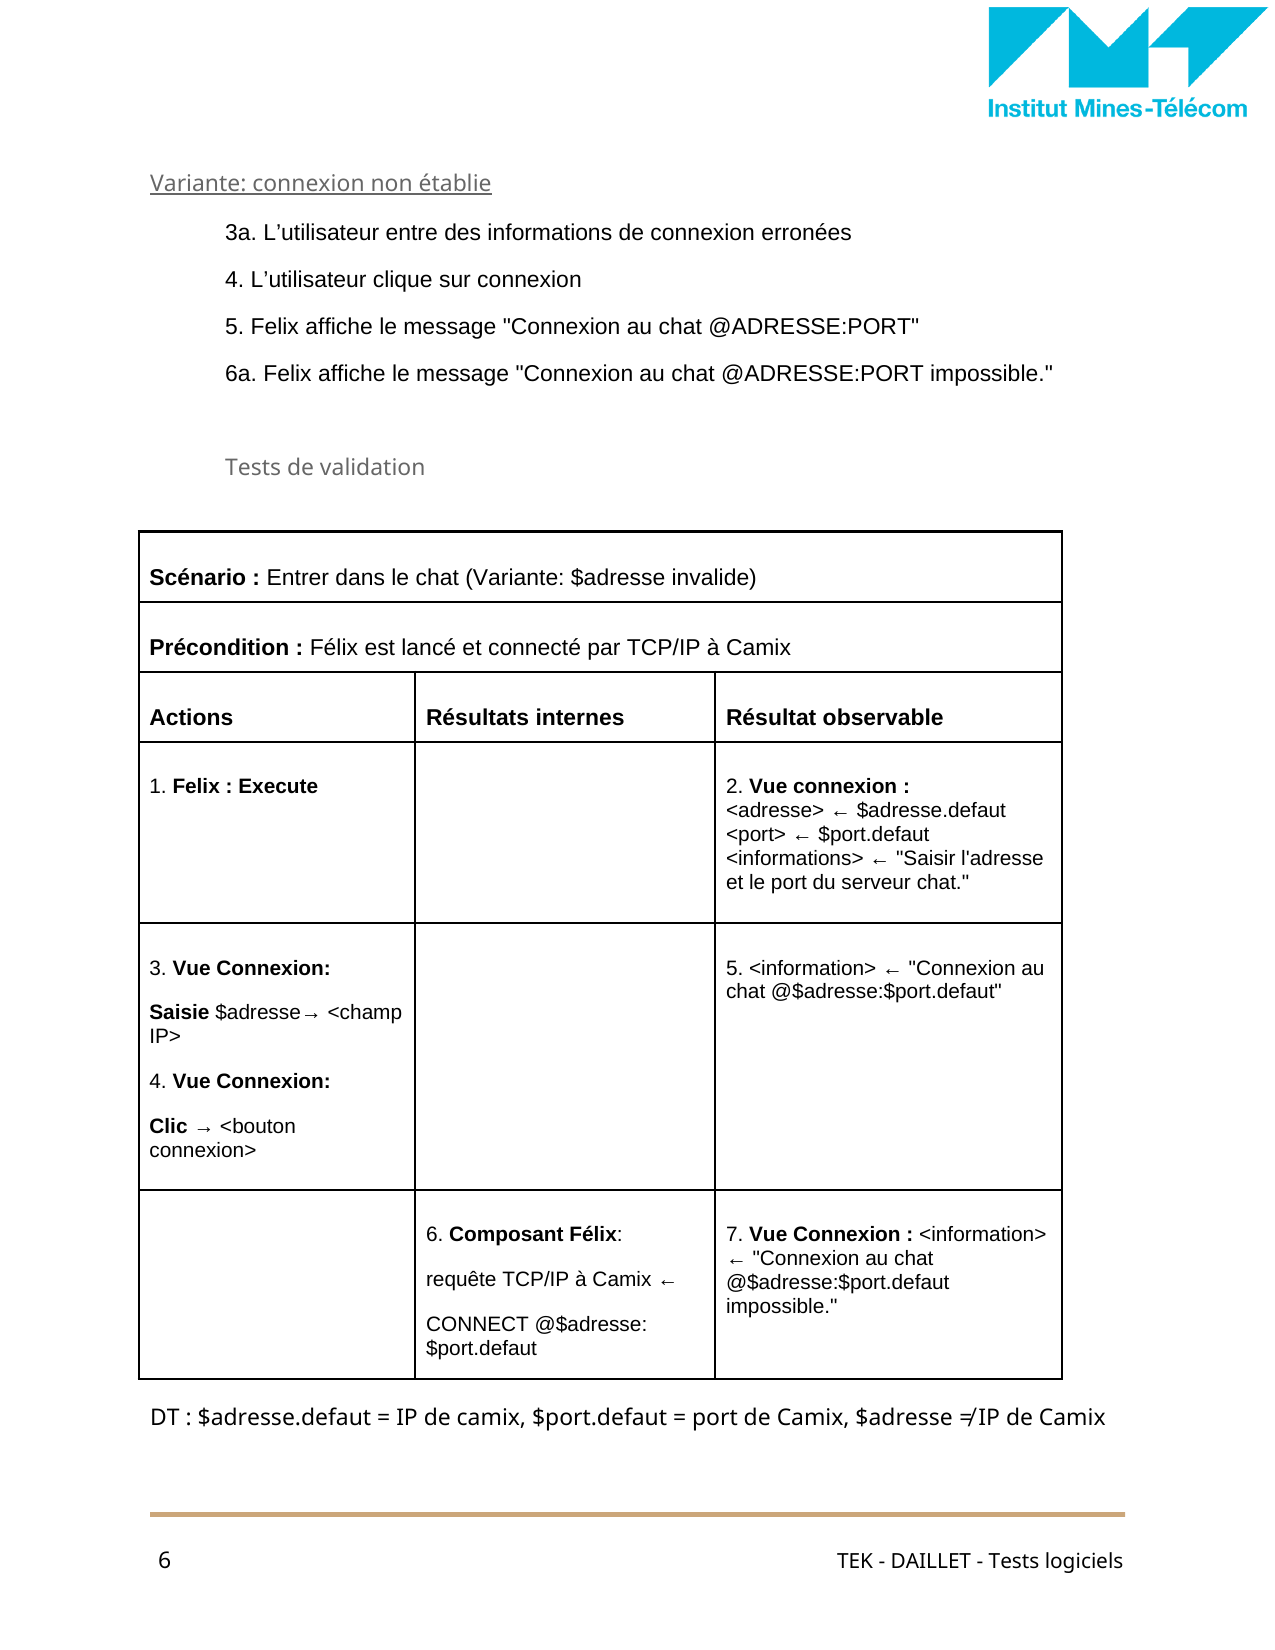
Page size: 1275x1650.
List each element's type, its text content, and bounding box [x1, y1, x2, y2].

subtitle Variante: connexion non établie [150, 167, 1125, 198]
table_cell 1. Felix : Execute [140, 743, 414, 922]
text 6a. Felix affiche le message "Connexion au chat @ADRESSE:PORT impossible." [150, 360, 1125, 387]
table_cell 3. Vue Connexion: Saisie $adresse→ <champ IP> 4. Vue Connexion: Clic → <bouton connexion> [140, 924, 414, 1189]
picture [150, 1512, 1125, 1517]
table_cell Précondition : Félix est lancé et connecté par TCP/IP à Camix [140, 603, 1061, 671]
table_cell 6. Composant Félix: requête TCP/IP à Camix ← CONNECT @$adresse:$port.defaut [416, 1191, 714, 1378]
table_header Scénario : Entrer dans le chat (Variante: $adresse invalide) [140, 533, 1061, 601]
table_cell [140, 1191, 414, 1378]
table_cell [416, 924, 714, 1189]
text 3a. L’utilisateur entre des informations de connexion erronées [150, 219, 1125, 245]
picture [984, 7, 1272, 122]
table_cell Actions [140, 673, 414, 741]
text DT : $adresse.defaut = IP de camix, $port.defaut = port de Camix, $adresse ≠ IP de Camix [150, 1401, 1125, 1432]
table_cell Résultat observable [716, 673, 1061, 741]
text 4. L’utilisateur clique sur connexion [150, 266, 1125, 292]
table_cell [416, 743, 714, 922]
table_cell 5. <information> ← "Connexion au chat @$adresse:$port.defaut" [716, 924, 1061, 1189]
table_cell 2. Vue connexion : <adresse> ← $adresse.defaut <port> ← $port.defaut <informations> ← "Saisir l'adresse et le port du serveur chat." [716, 743, 1061, 922]
table_cell Résultats internes [416, 673, 714, 741]
subtitle Tests de validation [150, 451, 1125, 482]
text 5. Felix affiche le message "Connexion au chat @ADRESSE:PORT" [150, 313, 1125, 339]
table_cell 7. Vue Connexion : <information> ← "Connexion au chat @$adresse:$port.defaut impossible." [716, 1191, 1061, 1378]
